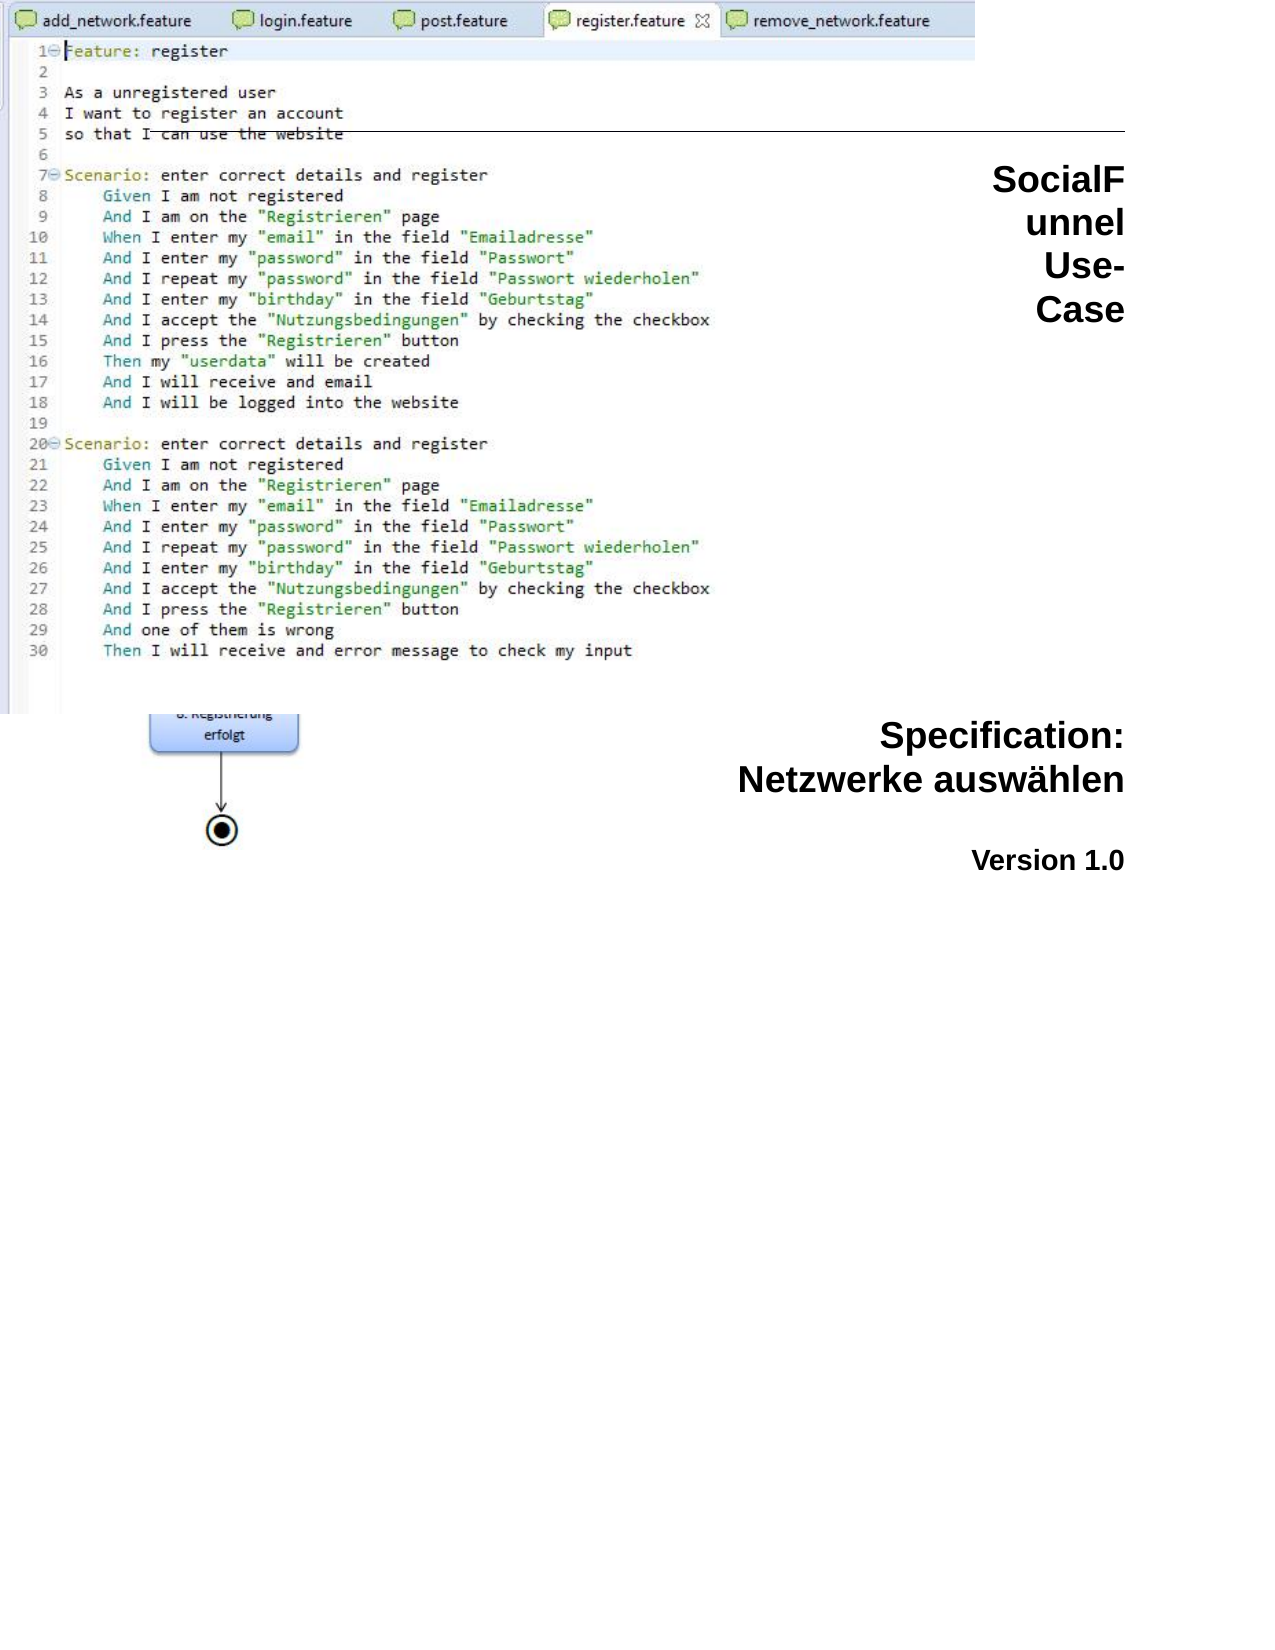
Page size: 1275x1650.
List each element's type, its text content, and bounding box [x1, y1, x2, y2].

title Version 1.0 [150, 843, 1125, 877]
title SocialFunnel [975, 157, 1125, 244]
picture [0, 0, 975, 850]
title Use-Case Specification: Netzwerke auswählen [689, 244, 1125, 800]
